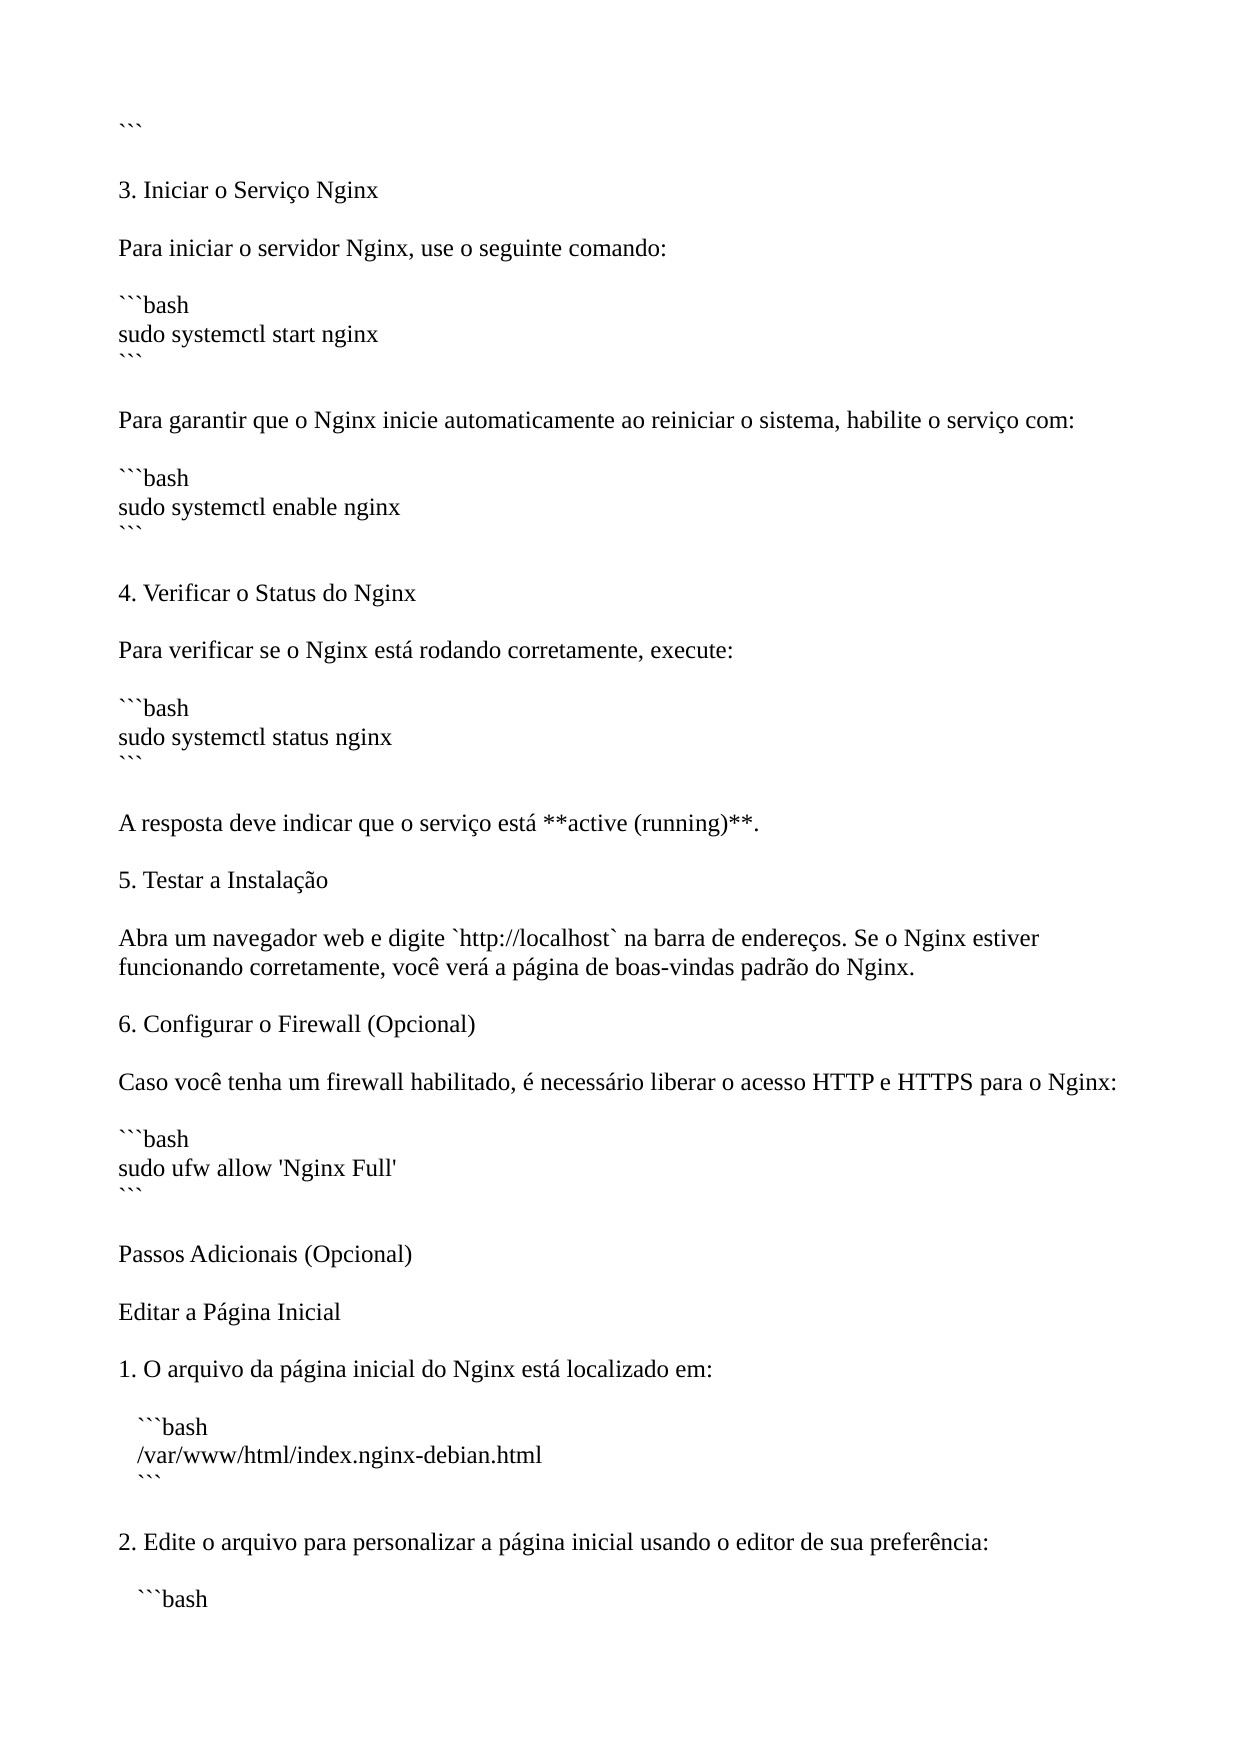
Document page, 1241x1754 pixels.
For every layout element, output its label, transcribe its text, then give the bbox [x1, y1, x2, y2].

text Editar a Página Inicial [118, 1297, 1122, 1326]
text Caso você tenha um firewall habilitado, é necessário liberar o acesso HTTP e HTTPS para o Nginx: [118, 1067, 1122, 1096]
text Abra um navegador web e digite `http://localhost` na barra de endereços. Se o Nginx estiver funcionando corretamente, você verá a página de boas-vindas padrão do Nginx. [118, 923, 1122, 981]
text ```bash [118, 693, 1122, 722]
text Para iniciar o servidor Nginx, use o seguinte comando: [118, 233, 1122, 262]
text Para verificar se o Nginx está rodando corretamente, execute: [118, 636, 1122, 664]
text 1. O arquivo da página inicial do Nginx está localizado em: [118, 1354, 1122, 1383]
text sudo systemctl status nginx [118, 722, 1122, 751]
text 5. Testar a Instalação [118, 866, 1122, 894]
text Passos Adicionais (Opcional) [118, 1239, 1122, 1268]
text sudo systemctl start nginx [118, 319, 1122, 348]
text Para garantir que o Nginx inicie automaticamente ao reiniciar o sistema, habilite o serviço com: [118, 406, 1122, 434]
text ``` [118, 521, 1122, 549]
text ```bash [118, 291, 1122, 319]
text 6. Configurar o Firewall (Opcional) [118, 1009, 1122, 1038]
text ``` [118, 348, 1122, 377]
text ```bash [118, 463, 1122, 492]
text ```bash [118, 1584, 1122, 1613]
text ``` [118, 1469, 1122, 1498]
text sudo ufw allow 'Nginx Full' [118, 1153, 1122, 1182]
text ``` [118, 118, 1122, 147]
text A resposta deve indicar que o serviço está **active (running)**. [118, 808, 1122, 837]
text ```bash [118, 1412, 1122, 1441]
text /var/www/html/index.nginx-debian.html [118, 1441, 1122, 1469]
text ```bash [118, 1124, 1122, 1153]
text sudo systemctl enable nginx [118, 492, 1122, 521]
text 2. Edite o arquivo para personalizar a página inicial usando o editor de sua preferência: [118, 1527, 1122, 1556]
text 3. Iniciar o Serviço Nginx [118, 176, 1122, 204]
text ``` [118, 751, 1122, 779]
text ``` [118, 1182, 1122, 1211]
text 4. Verificar o Status do Nginx [118, 578, 1122, 607]
